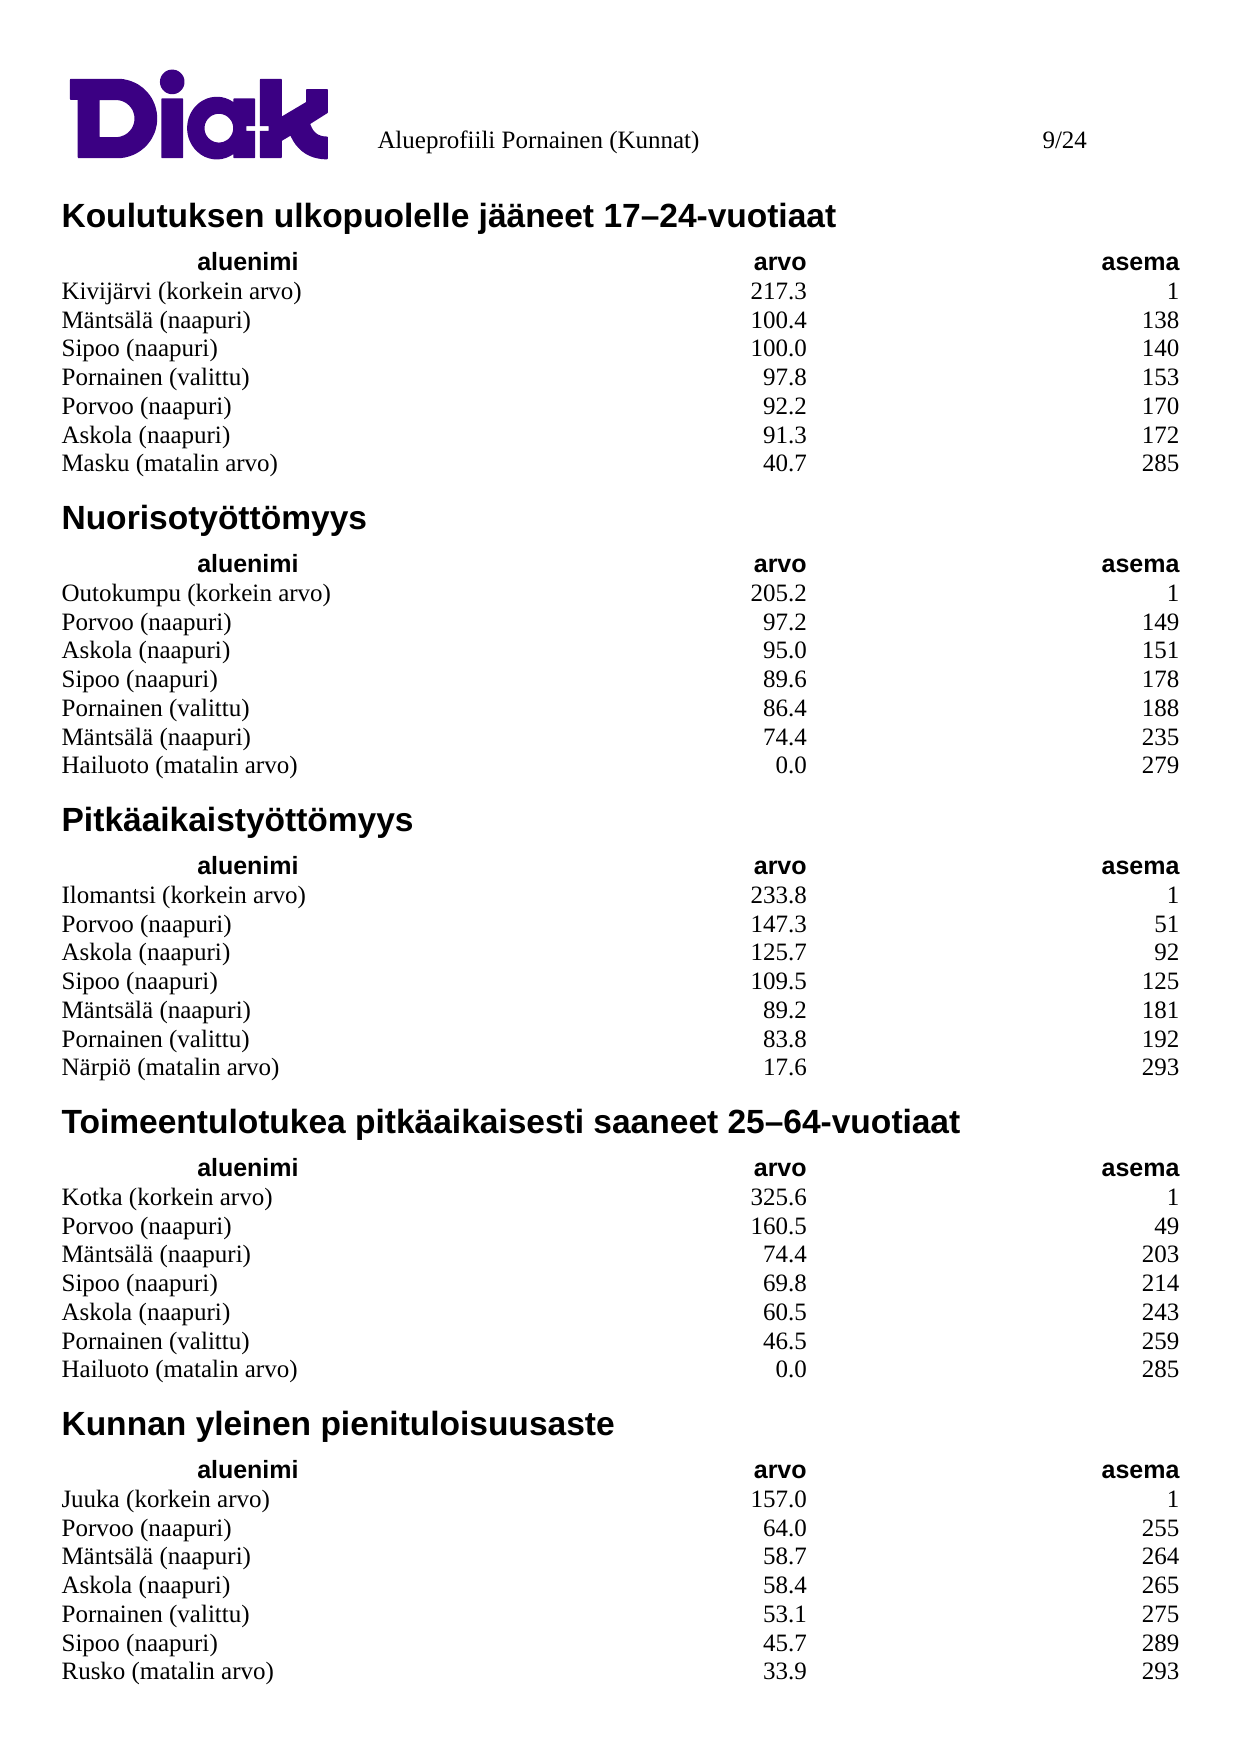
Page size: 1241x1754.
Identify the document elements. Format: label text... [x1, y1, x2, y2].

table_cell 45.7 [434, 1628, 806, 1656]
table_header arvo [434, 247, 806, 276]
table_cell 233.8 [434, 880, 806, 909]
table_cell 60.5 [434, 1297, 806, 1326]
table_cell 46.5 [434, 1326, 806, 1354]
table_cell Sipoo (naapuri) [61, 664, 434, 693]
table_cell 125 [806, 966, 1179, 995]
table_cell 100.4 [434, 305, 806, 333]
table_cell Askola (naapuri) [61, 938, 434, 966]
table_cell 214 [806, 1268, 1179, 1297]
table_cell 64.0 [434, 1513, 806, 1541]
table_cell 1 [806, 880, 1179, 909]
table_cell 91.3 [434, 420, 806, 448]
table_cell 293 [806, 1656, 1179, 1685]
table_cell 0.0 [434, 1355, 806, 1383]
table_header arvo [434, 1153, 806, 1182]
table_cell 178 [806, 664, 1179, 693]
table_cell 140 [806, 334, 1179, 362]
subtitle Nuorisotyöttömyys [61, 498, 1179, 537]
table_cell 125.7 [434, 938, 806, 966]
table_cell Mäntsälä (naapuri) [61, 722, 434, 751]
subtitle Pitkäaikaistyöttömyys [61, 800, 1179, 839]
table_cell 259 [806, 1326, 1179, 1354]
table_cell 51 [806, 909, 1179, 937]
table_cell 40.7 [434, 449, 806, 477]
table_cell Pornainen (valittu) [61, 1024, 434, 1052]
table_cell Askola (naapuri) [61, 1570, 434, 1599]
table_cell 293 [806, 1053, 1179, 1081]
table_header asema [806, 851, 1179, 880]
table_cell 151 [806, 636, 1179, 664]
table_cell 192 [806, 1024, 1179, 1052]
table_cell 170 [806, 391, 1179, 420]
table_cell Pornainen (valittu) [61, 693, 434, 722]
table_cell Pornainen (valittu) [61, 1599, 434, 1628]
table_cell Pornainen (valittu) [61, 1326, 434, 1354]
table_header asema [806, 549, 1179, 578]
table_header aluenimi [61, 1153, 434, 1182]
table_cell 188 [806, 693, 1179, 722]
table_cell Askola (naapuri) [61, 420, 434, 448]
table_cell Sipoo (naapuri) [61, 334, 434, 362]
table_cell 285 [806, 1355, 1179, 1383]
table_cell 279 [806, 751, 1179, 779]
table_header asema [806, 247, 1179, 276]
table_header aluenimi [61, 549, 434, 578]
table_cell 275 [806, 1599, 1179, 1628]
table_cell 109.5 [434, 966, 806, 995]
table_cell Närpiö (matalin arvo) [61, 1053, 434, 1081]
table_cell Masku (matalin arvo) [61, 449, 434, 477]
table_cell 74.4 [434, 722, 806, 751]
table_cell Hailuoto (matalin arvo) [61, 1355, 434, 1383]
table_cell Sipoo (naapuri) [61, 1268, 434, 1297]
subtitle Toimeentulotukea pitkäaikaisesti saaneet 25–64-vuotiaat [61, 1102, 1179, 1141]
table_cell 264 [806, 1541, 1179, 1570]
subtitle Kunnan yleinen pienituloisuusaste [61, 1404, 1179, 1443]
table_cell Porvoo (naapuri) [61, 909, 434, 937]
table_cell 89.6 [434, 664, 806, 693]
table_cell Pornainen (valittu) [61, 362, 434, 391]
table_cell Kotka (korkein arvo) [61, 1182, 434, 1211]
table_cell 53.1 [434, 1599, 806, 1628]
table_cell 69.8 [434, 1268, 806, 1297]
table_cell Kivijärvi (korkein arvo) [61, 276, 434, 305]
table_cell 203 [806, 1240, 1179, 1268]
table_cell 181 [806, 995, 1179, 1024]
table_cell 92.2 [434, 391, 806, 420]
table_cell 289 [806, 1628, 1179, 1656]
table_cell Mäntsälä (naapuri) [61, 995, 434, 1024]
table_cell 157.0 [434, 1484, 806, 1513]
table_cell 153 [806, 362, 1179, 391]
table_header arvo [434, 851, 806, 880]
table_cell 138 [806, 305, 1179, 333]
table_header asema [806, 1153, 1179, 1182]
table_cell Askola (naapuri) [61, 636, 434, 664]
table_cell 255 [806, 1513, 1179, 1541]
table_cell 100.0 [434, 334, 806, 362]
table_cell Porvoo (naapuri) [61, 391, 434, 420]
table_cell 0.0 [434, 751, 806, 779]
table_cell 235 [806, 722, 1179, 751]
table_cell 97.8 [434, 362, 806, 391]
table_cell 33.9 [434, 1656, 806, 1685]
table_cell Mäntsälä (naapuri) [61, 1240, 434, 1268]
table_header aluenimi [61, 1455, 434, 1484]
table_cell 265 [806, 1570, 1179, 1599]
table_cell Outokumpu (korkein arvo) [61, 578, 434, 607]
table_cell Askola (naapuri) [61, 1297, 434, 1326]
table_cell 92 [806, 938, 1179, 966]
table_cell Mäntsälä (naapuri) [61, 305, 434, 333]
table_cell 89.2 [434, 995, 806, 1024]
table_header asema [806, 1455, 1179, 1484]
table_cell Hailuoto (matalin arvo) [61, 751, 434, 779]
table_cell 325.6 [434, 1182, 806, 1211]
table_cell 217.3 [434, 276, 806, 305]
table_cell 1 [806, 578, 1179, 607]
table_cell 95.0 [434, 636, 806, 664]
table_header aluenimi [61, 851, 434, 880]
table_cell Mäntsälä (naapuri) [61, 1541, 434, 1570]
table_cell 86.4 [434, 693, 806, 722]
table_header arvo [434, 1455, 806, 1484]
table_cell 205.2 [434, 578, 806, 607]
table_cell 49 [806, 1211, 1179, 1239]
table_cell 149 [806, 607, 1179, 636]
table_cell 285 [806, 449, 1179, 477]
table_cell 1 [806, 276, 1179, 305]
table_cell 172 [806, 420, 1179, 448]
table_cell 58.4 [434, 1570, 806, 1599]
table_cell 97.2 [434, 607, 806, 636]
table_cell 1 [806, 1182, 1179, 1211]
table_cell Juuka (korkein arvo) [61, 1484, 434, 1513]
subtitle Koulutuksen ulkopuolelle jääneet 17–24-vuotiaat [61, 196, 1179, 235]
table_cell Sipoo (naapuri) [61, 966, 434, 995]
table_cell 17.6 [434, 1053, 806, 1081]
table_cell 83.8 [434, 1024, 806, 1052]
table_cell Porvoo (naapuri) [61, 1211, 434, 1239]
table_cell 1 [806, 1484, 1179, 1513]
table_cell 160.5 [434, 1211, 806, 1239]
table_cell Porvoo (naapuri) [61, 1513, 434, 1541]
table_cell 58.7 [434, 1541, 806, 1570]
table_header aluenimi [61, 247, 434, 276]
table_cell Ilomantsi (korkein arvo) [61, 880, 434, 909]
table_header arvo [434, 549, 806, 578]
table_cell Sipoo (naapuri) [61, 1628, 434, 1656]
table_cell 147.3 [434, 909, 806, 937]
table_cell 243 [806, 1297, 1179, 1326]
table_cell Porvoo (naapuri) [61, 607, 434, 636]
table_cell Rusko (matalin arvo) [61, 1656, 434, 1685]
table_cell 74.4 [434, 1240, 806, 1268]
